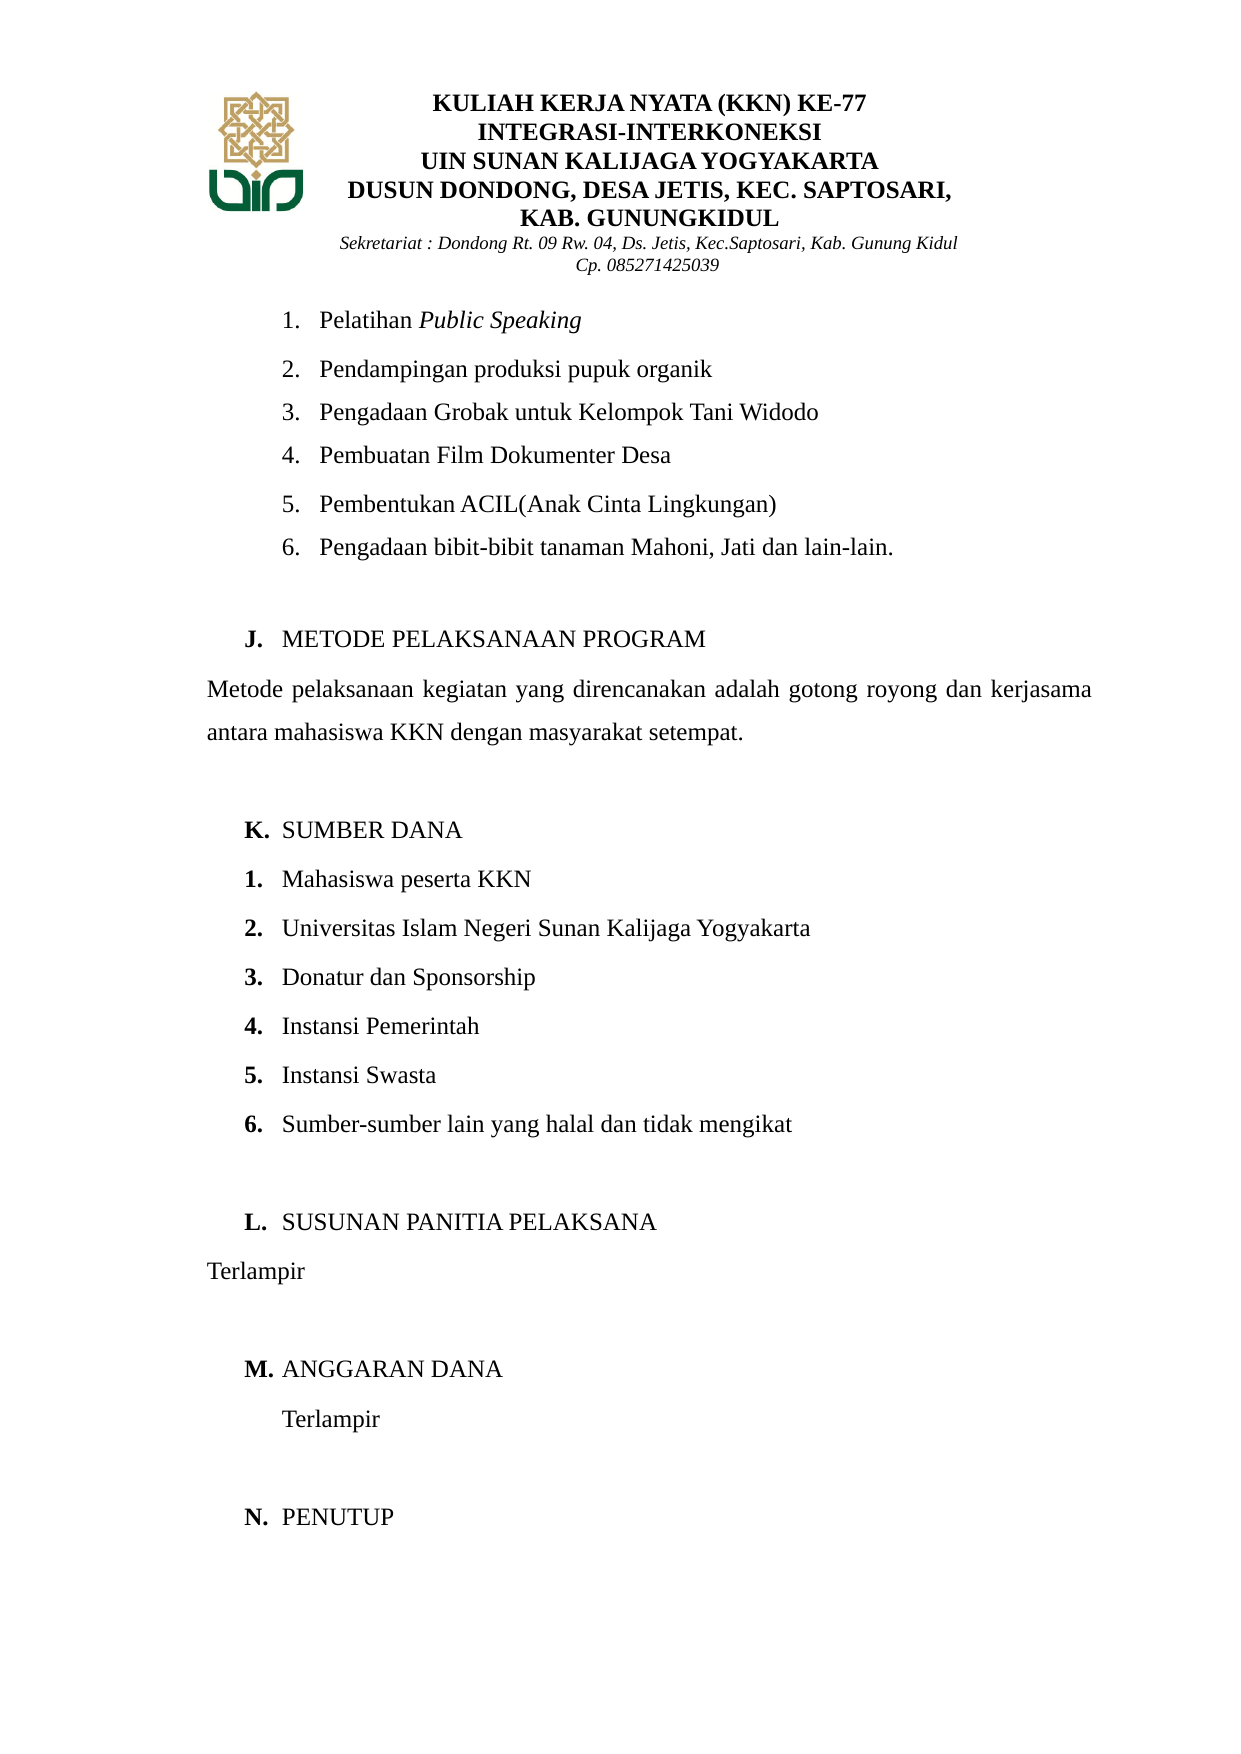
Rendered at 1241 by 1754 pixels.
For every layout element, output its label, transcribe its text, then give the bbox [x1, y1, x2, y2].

list Universitas Islam Negeri Sunan Kalijaga Yogyakarta [244, 913, 1093, 942]
text Terlampir [207, 1256, 1093, 1285]
list Pengadaan bibit-bibit tanaman Mahoni, Jati dan lain-lain. [282, 532, 1093, 561]
list Pengadaan Grobak untuk Kelompok Tani Widodo [282, 397, 1093, 426]
list PENUTUP [244, 1502, 1093, 1531]
list Mahasiswa peserta KKN [244, 864, 1093, 893]
text Metode pelaksanaan kegiatan yang direncanakan adalah gotong royong dan kerjasama antara mahasiswa KKN dengan masyarakat setempat. [207, 674, 1093, 746]
text Terlampir [207, 1404, 1093, 1432]
list Pelatihan Public Speaking [282, 305, 1093, 334]
list Pendampingan produksi pupuk organik [282, 354, 1093, 383]
list Donatur dan Sponsorship [244, 962, 1093, 991]
list ANGGARAN DANA [244, 1354, 1093, 1383]
list SUMBER DANA [244, 815, 1093, 844]
picture [208, 90, 304, 212]
list METODE PELAKSANAAN PROGRAM [244, 624, 1093, 653]
list Instansi Swasta [244, 1060, 1093, 1089]
list SUSUNAN PANITIA PELAKSANA [244, 1207, 1093, 1236]
list Pembentukan ACIL(Anak Cinta Lingkungan) [282, 489, 1093, 518]
list Sumber-sumber lain yang halal dan tidak mengikat [244, 1109, 1093, 1138]
list Pembuatan Film Dokumenter Desa [282, 440, 1093, 469]
list Instansi Pemerintah [244, 1011, 1093, 1040]
